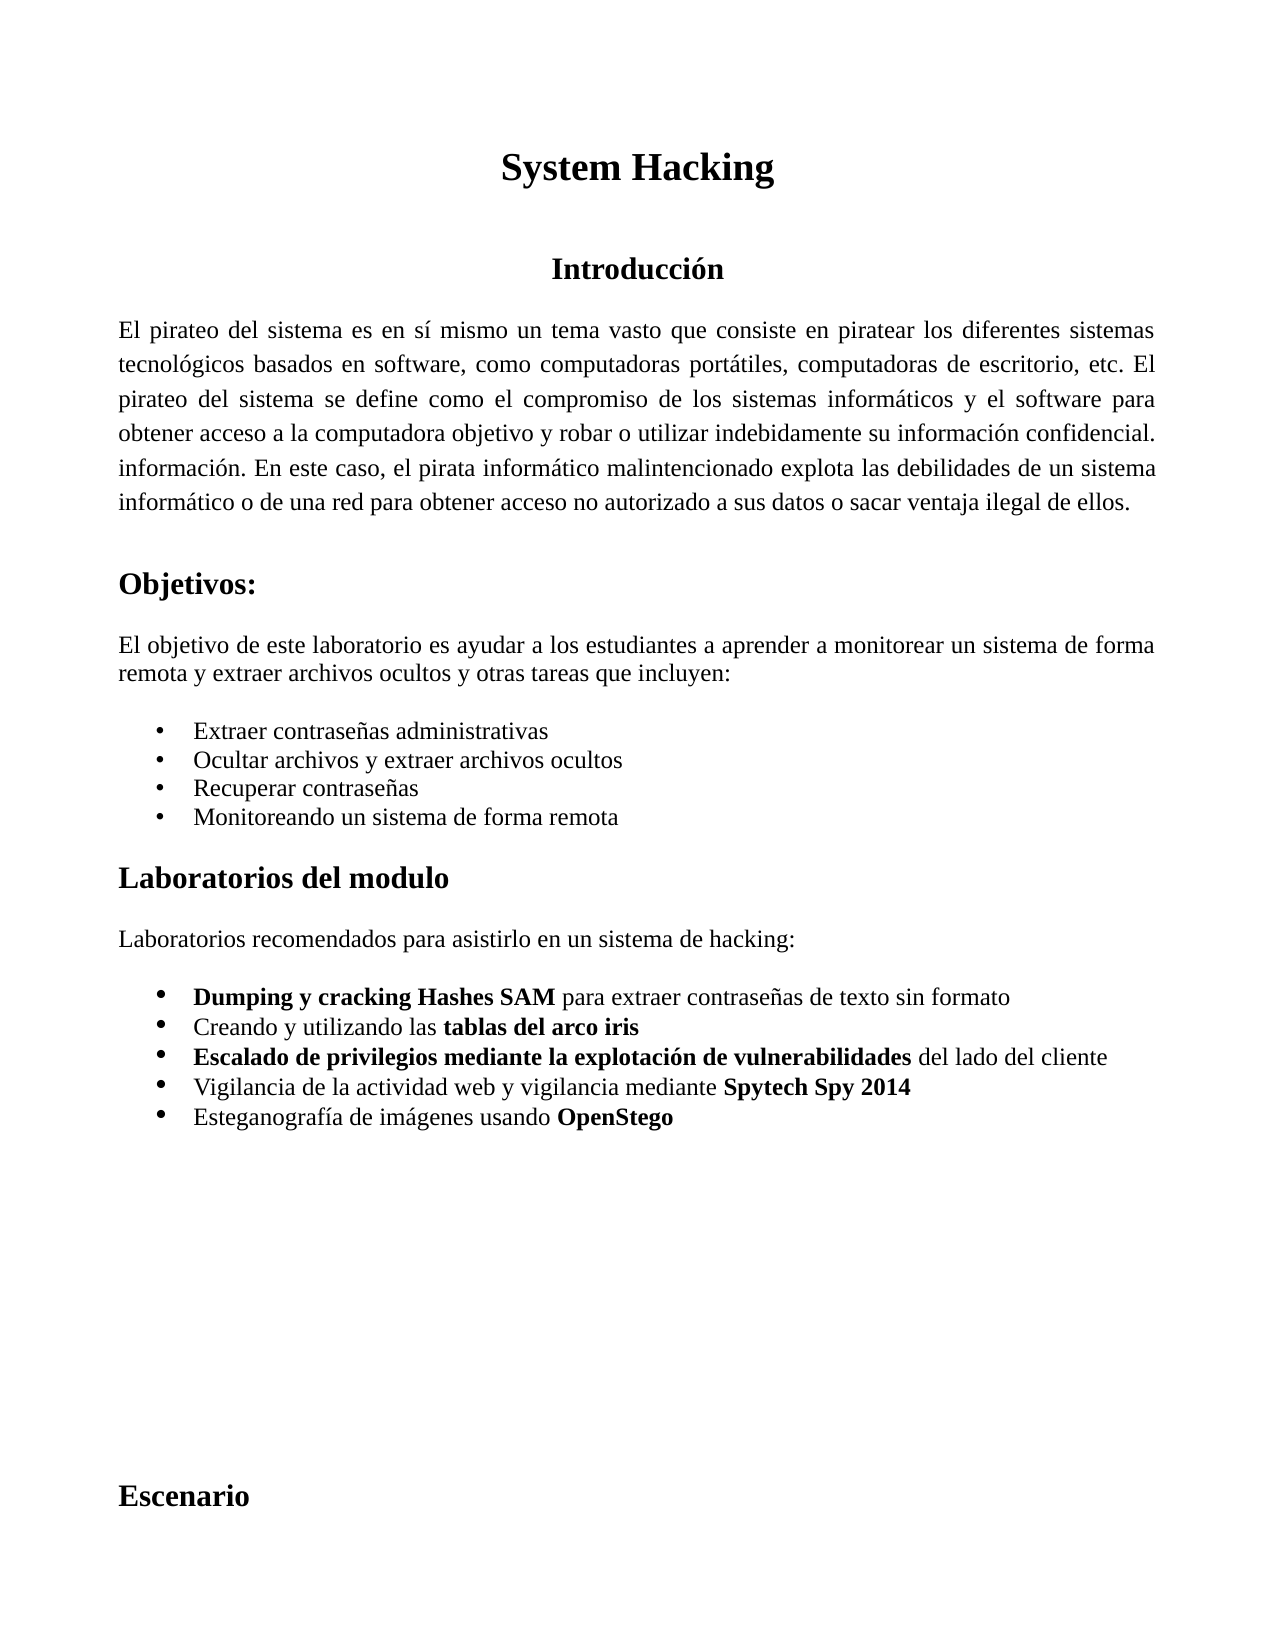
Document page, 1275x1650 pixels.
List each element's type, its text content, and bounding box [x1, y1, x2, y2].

subtitle System Hacking [118, 143, 1157, 189]
list Vigilancia de la actividad web y vigilancia mediante Spytech Spy 2014 [156, 1072, 1157, 1102]
list Ocultar archivos y extraer archivos ocultos [156, 745, 1157, 773]
text Laboratorios del modulo [118, 860, 1157, 896]
list Monitoreando un sistema de forma remota [156, 802, 1157, 831]
list Recuperar contraseñas [156, 773, 1157, 802]
text Laboratorios recomendados para asistirlo en un sistema de hacking: [118, 924, 1157, 953]
list Dumping y cracking Hashes SAM para extraer contraseñas de texto sin formato [156, 982, 1157, 1012]
text Escenario [118, 1477, 1157, 1513]
list Escalado de privilegios mediante la explotación de vulnerabilidades del lado del cliente [156, 1042, 1157, 1072]
list Extraer contraseñas administrativas [156, 716, 1157, 745]
text Introducción [118, 250, 1157, 286]
list Creando y utilizando las tablas del arco iris [156, 1012, 1157, 1042]
list Esteganografía de imágenes usando OpenStego [156, 1102, 1157, 1132]
text El objetivo de este laboratorio es ayudar a los estudiantes a aprender a monitorear un sistema de forma remota y extraer archivos ocultos y otras tareas que incluyen: [118, 630, 1157, 687]
text El pirateo del sistema es en sí mismo un tema vasto que consiste en piratear los diferentes sistemas tecnológicos basados en software, como computadoras portátiles, computadoras de escritorio, etc. El pirateo del sistema se define como el compromiso de los sistemas informáticos y el software para obtener acceso a la computadora objetivo y robar o utilizar indebidamente su información confidencial. información. En este caso, el pirata informático malintencionado explota las debilidades de un sistema informático o de una red para obtener acceso no autorizado a sus datos o sacar ventaja ilegal de ellos. [118, 315, 1157, 516]
text Objetivos: [118, 565, 1157, 601]
